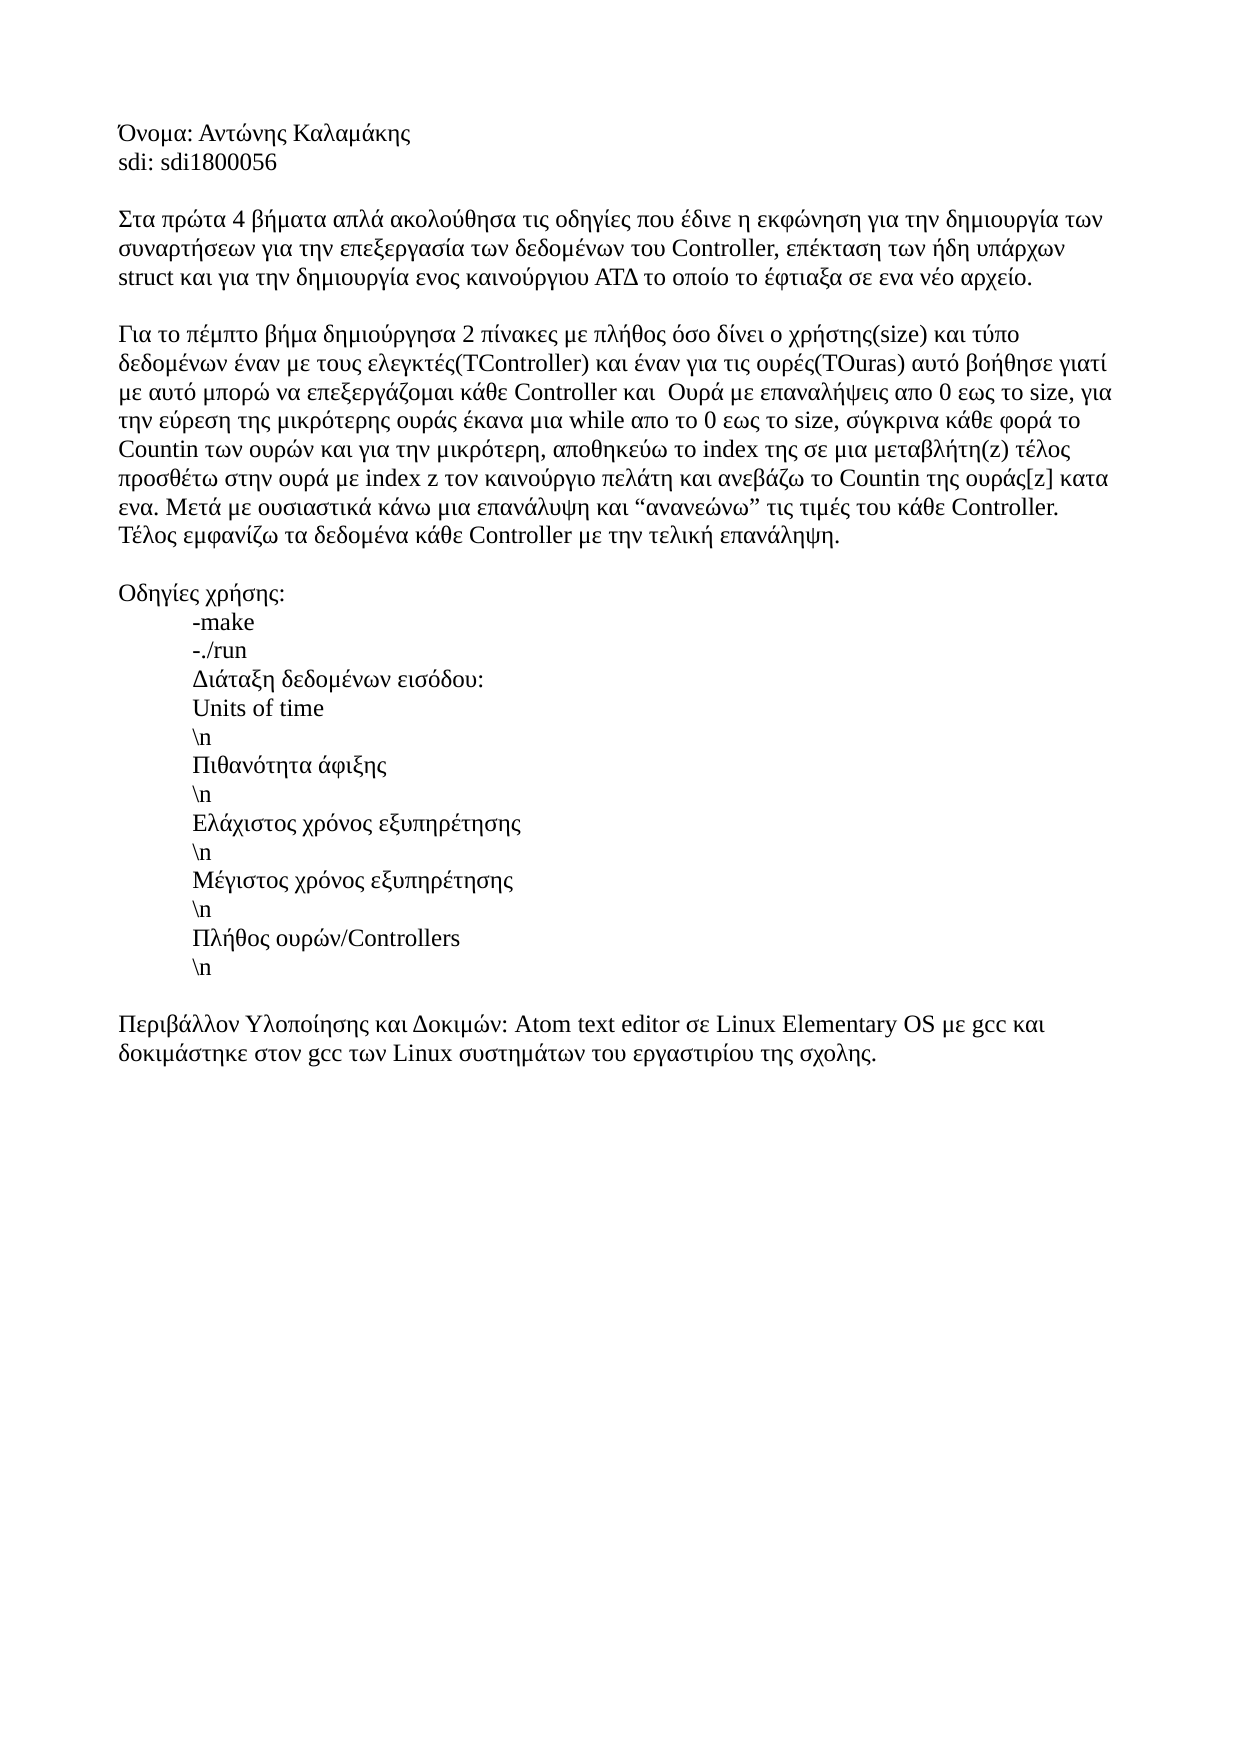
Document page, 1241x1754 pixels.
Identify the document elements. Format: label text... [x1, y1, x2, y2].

text -./run [118, 636, 1122, 664]
text Περιβάλλον Υλοποίησης και Δοκιμών: Atom text editor σε Linux Elementary OS με gcc και δοκιμάστηκε στον gcc των Linux συστημάτων του εργαστιρίου της σχολης. [118, 1009, 1122, 1067]
text Όνομα: Αντώνης Καλαμάκης [118, 118, 1122, 147]
text Για το πέμπτο βήμα δημιούργησα 2 πίνακες με πλήθος όσο δίνει ο χρήστης(size) και τύπο δεδομένων έναν με τους ελεγκτές(TController) και έναν για τις ουρές(TOuras) αυτό βοήθησε γιατί με αυτό μπορώ να επεξεργάζομαι κάθε Controller και Ουρά με επαναλήψεις απο 0 εως το size, για την εύρεση της μικρότερης ουράς έκανα μια while απο το 0 εως το size, σύγκρινα κάθε φορά το Countin των ουρών και για την μικρότερη, αποθηκεύω το index της σε μια μεταβλήτη(z) τέλος προσθέτω στην ουρά με index z τον καινούργιο πελάτη και ανεβάζω το Countin της ουράς[z] κατα ενα. Μετά με ουσιαστικά κάνω μια επανάλυψη και “ανανεώνω” τις τιμές του κάθε Controller. Τέλος εμφανίζω τα δεδομένα κάθε Controller με την τελική επανάληψη. [118, 319, 1122, 549]
text \n [118, 894, 1122, 923]
text Οδηγίες χρήσης: [118, 578, 1122, 607]
text Πιθανότητα άφιξης [118, 751, 1122, 779]
text Ελάχιστος χρόνος εξυπηρέτησης [118, 808, 1122, 837]
text \n [118, 779, 1122, 808]
text -make [118, 607, 1122, 636]
text \n [118, 952, 1122, 981]
text \n [118, 722, 1122, 751]
text Στα πρώτα 4 βήματα απλά ακολούθησα τις οδηγίες που έδινε η εκφώνηση για την δημιουργία των συναρτήσεων για την επεξεργασία των δεδομένων του Controller, επέκταση των ήδη υπάρχων struct και για την δημιουργία ενος καινούργιου ΑΤΔ το οποίο το έφτιαξα σε ενα νέο αρχείο. [118, 204, 1122, 291]
text Units of time [118, 693, 1122, 722]
text Διάταξη δεδομένων εισόδου: [118, 664, 1122, 693]
text Μέγιστος χρόνος εξυπηρέτησης [118, 866, 1122, 894]
text sdi: sdi1800056 [118, 147, 1122, 176]
text \n [118, 837, 1122, 866]
text Πλήθος ουρών/Controllers [118, 923, 1122, 952]
